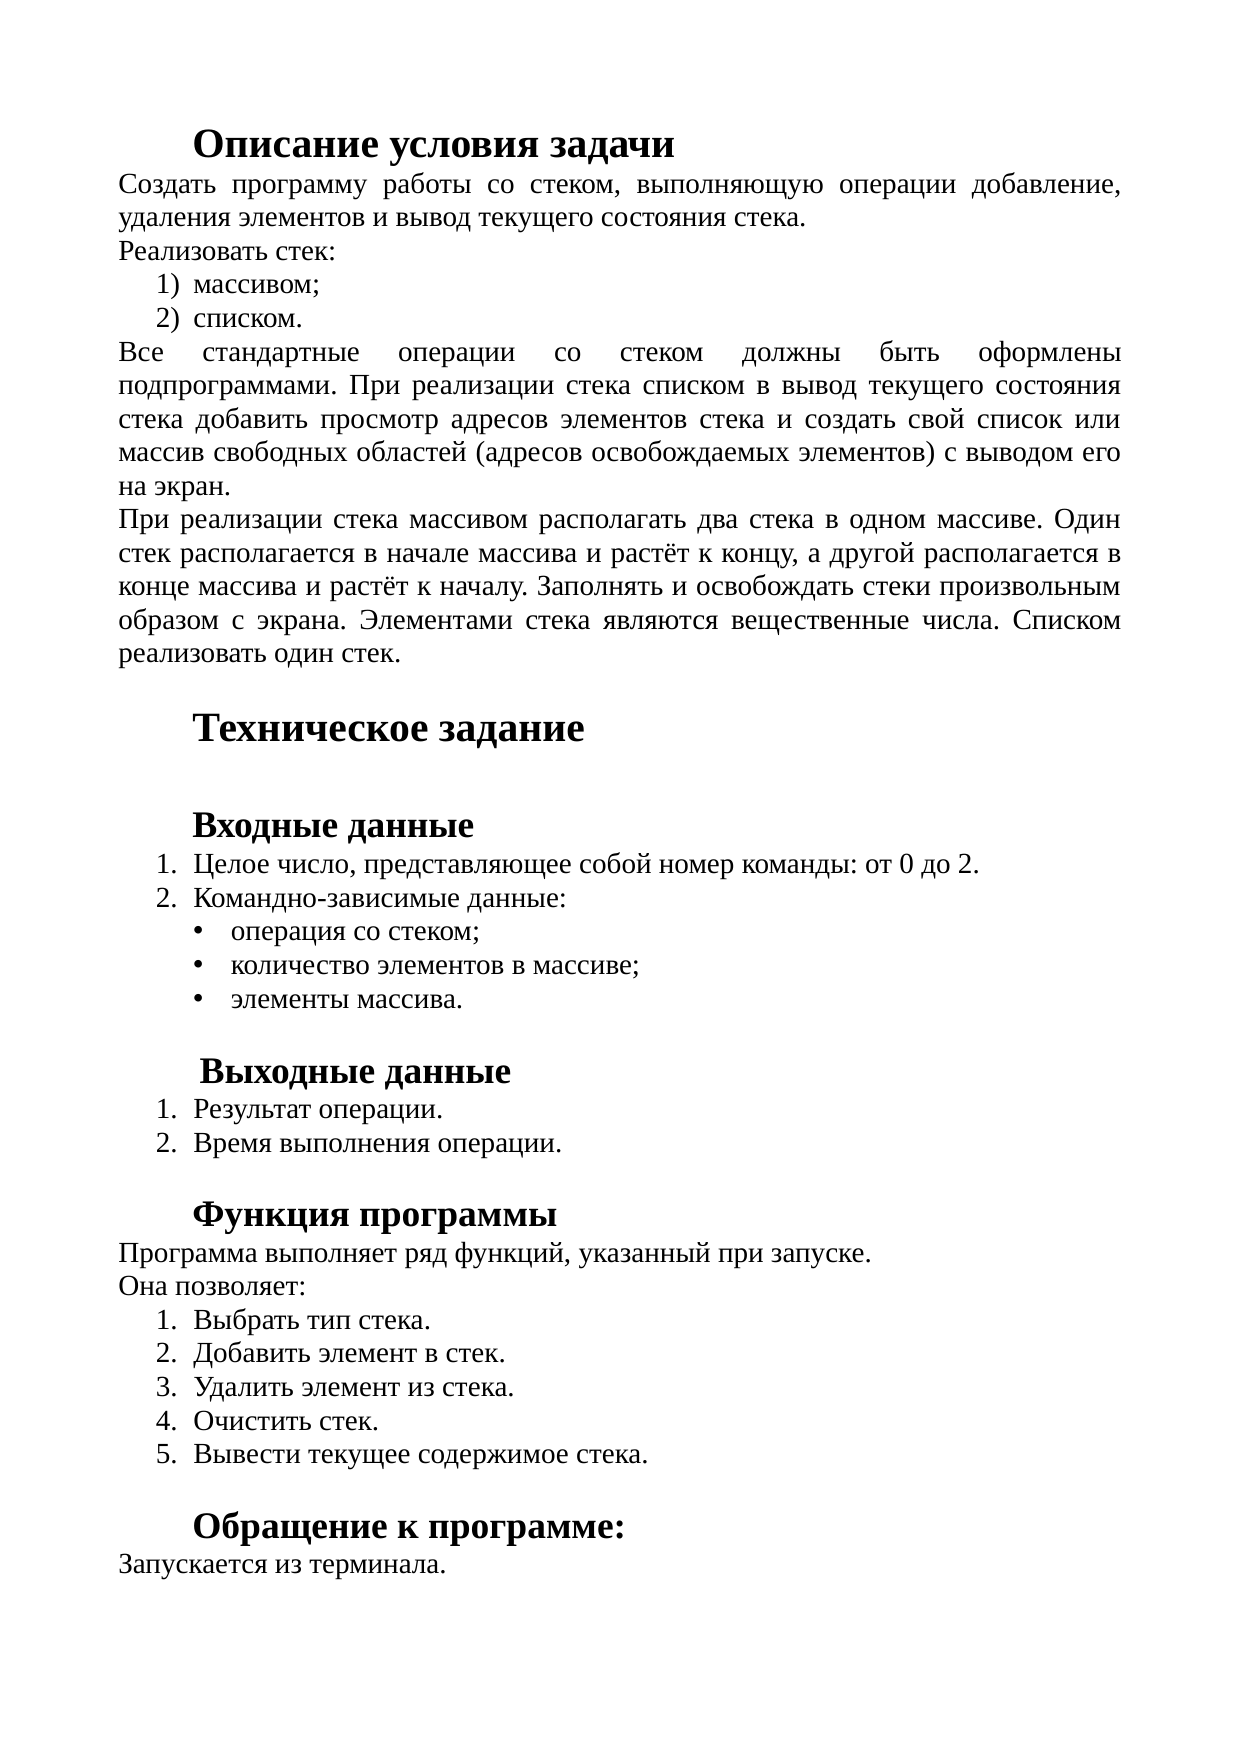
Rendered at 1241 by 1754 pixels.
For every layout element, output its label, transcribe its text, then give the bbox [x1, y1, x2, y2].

list количество элементов в массиве; [193, 947, 1122, 981]
text Техническое задание [118, 703, 1122, 751]
text Создать программу работы со стеком, выполняющую операции добавление, удаления элементов и вывод текущего состояния стека. [118, 166, 1122, 233]
text Обращение к программе: [118, 1503, 1122, 1546]
list Очистить стек. [156, 1403, 1122, 1436]
list Целое число, представляющее собой номер команды: от 0 до 2. [156, 846, 1122, 880]
text Входные данные [118, 798, 1122, 846]
list элементы массива. [193, 981, 1122, 1014]
text Программа выполняет ряд функций, указанный при запуске. [118, 1235, 1122, 1268]
list Вывести текущее содержимое стека. [156, 1436, 1122, 1470]
list Время выполнения операции. [156, 1125, 1122, 1158]
text Запускается из терминала. [118, 1546, 1122, 1580]
list операция со стеком; [193, 913, 1122, 947]
text Выходные данные [118, 1048, 1122, 1091]
text Описание условия задачи [118, 118, 1122, 166]
list Добавить элемент в стек. [156, 1336, 1122, 1369]
list Командно-зависимые данные: [156, 880, 1122, 913]
list массивом; [156, 267, 1122, 300]
text Она позволяет: [118, 1268, 1122, 1302]
list списком. [156, 300, 1122, 334]
text Реализовать стек: [118, 233, 1122, 267]
text При реализации стека массивом располагать два стека в одном массиве. Один стек располагается в начале массива и растёт к концу, а другой располагается в конце массива и растёт к началу. Заполнять и освобождать стеки произвольным образом с экрана. Элементами стека являются вещественные числа. Списком реализовать один стек. [118, 501, 1122, 669]
text Все стандартные операции со стеком должны быть оформлены подпрограммами. При реализации стека списком в вывод текущего состояния стека добавить просмотр адресов элементов стека и создать свой список или массив свободных областей (адресов освобождаемых элементов) с выводом его на экран. [118, 334, 1122, 501]
list Удалить элемент из стека. [156, 1369, 1122, 1403]
list Выбрать тип стека. [156, 1302, 1122, 1336]
list Результат операции. [156, 1091, 1122, 1125]
text Функция программы [118, 1192, 1122, 1235]
